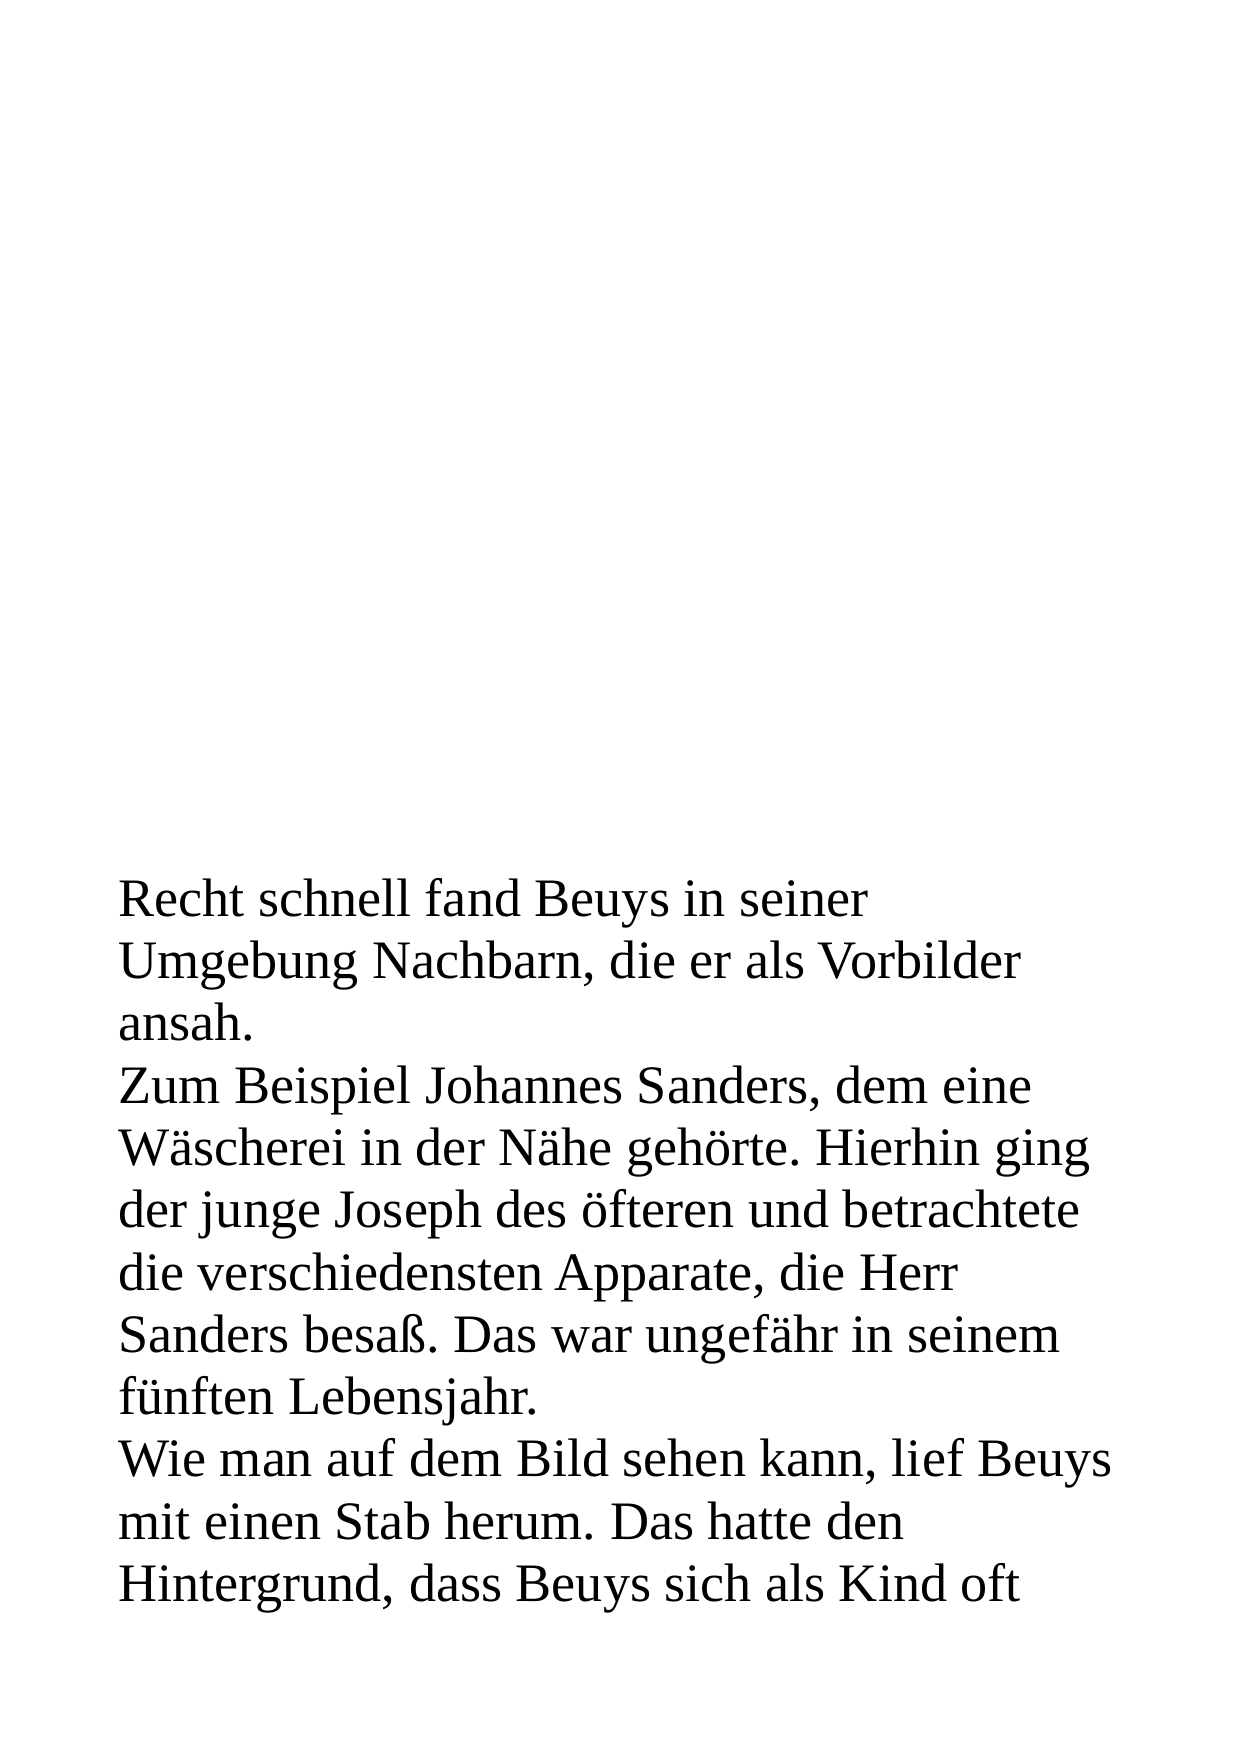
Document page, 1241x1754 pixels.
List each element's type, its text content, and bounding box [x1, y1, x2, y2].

text Wie man auf dem Bild sehen kann, lief Beuys mit einen Stab herum. Das hatte den Hintergrund, dass Beuys sich als Kind oft [118, 1426, 1122, 1613]
text Recht schnell fand Beuys in seiner Umgebung Nachbarn, die er als Vorbilder ansah. [118, 866, 1122, 1052]
text Zum Beispiel Johannes Sanders, dem eine Wäscherei in der Nähe gehörte. Hierhin ging der junge Joseph des öfteren und betrachtete die verschiedensten Apparate, die Herr Sanders besaß. Das war ungefähr in seinem fünften Lebensjahr. [118, 1052, 1122, 1426]
